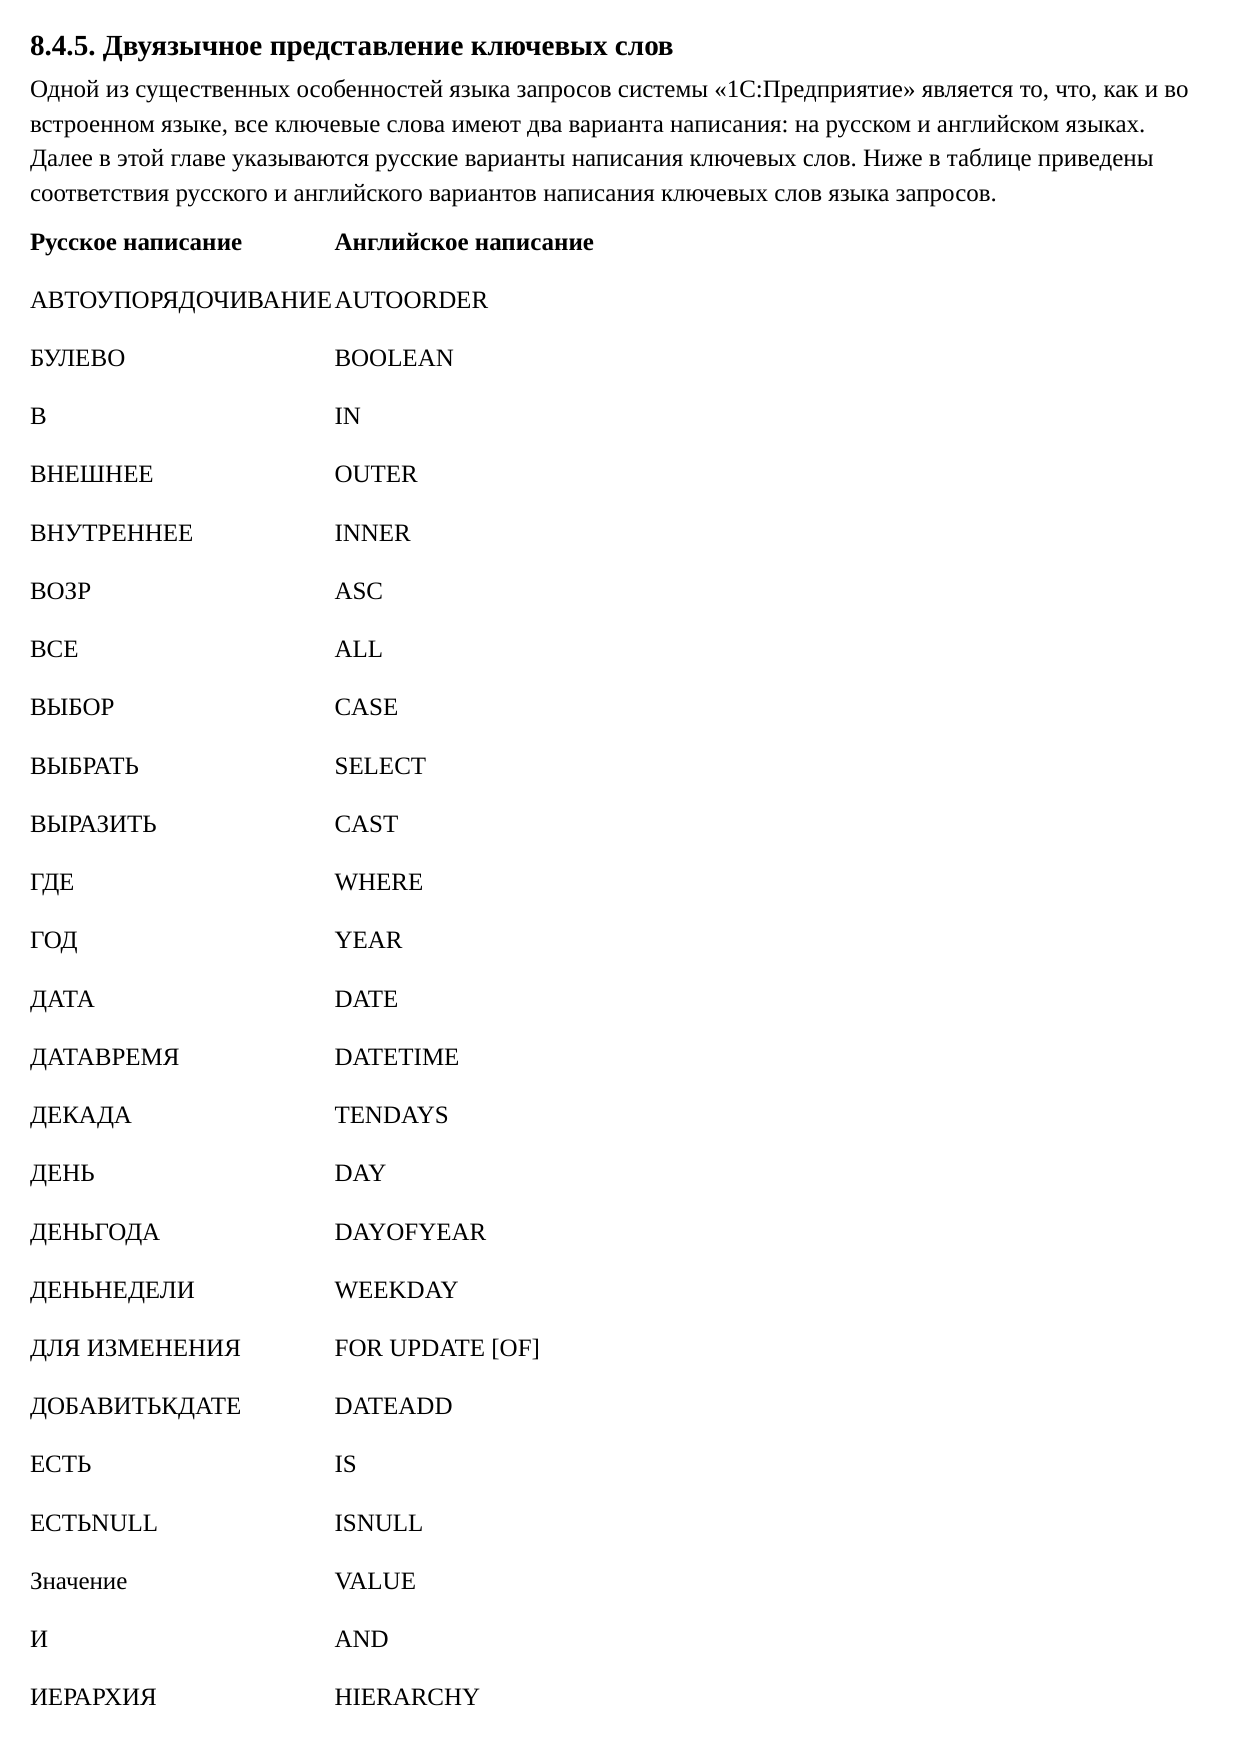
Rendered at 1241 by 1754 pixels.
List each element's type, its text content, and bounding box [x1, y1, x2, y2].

table_cell ВЫРАЗИТЬ [30, 809, 334, 867]
table_cell ГДЕ [30, 867, 334, 925]
table_cell YEAR [334, 925, 595, 984]
table_cell IS [334, 1450, 595, 1508]
table_cell DATEADD [334, 1391, 595, 1449]
table_cell И [30, 1624, 334, 1682]
table_cell WHERE [334, 867, 595, 925]
table_cell INNER [334, 518, 595, 576]
table_cell SELECT [334, 751, 595, 809]
table_cell ДЕНЬНЕДЕЛИ [30, 1275, 334, 1333]
table_cell ДАТАВРЕМЯ [30, 1042, 334, 1100]
table_cell ВСЕ [30, 634, 334, 692]
table_cell ЕСТЬ [30, 1450, 334, 1508]
table_cell ISNULL [334, 1508, 595, 1566]
table_cell TENDAYS [334, 1100, 595, 1158]
table_cell IN [334, 401, 595, 459]
table_cell OUTER [334, 460, 595, 518]
table_cell ДЛЯ ИЗМЕНЕНИЯ [30, 1333, 334, 1391]
table_cell ВНУТРЕННЕЕ [30, 518, 334, 576]
table_cell AND [334, 1624, 595, 1682]
table_cell BOOLEAN [334, 343, 595, 401]
table_cell ДЕНЬ [30, 1158, 334, 1217]
table_cell HIERARCHY [334, 1683, 595, 1711]
table_cell ИЕРАРХИЯ [30, 1683, 334, 1711]
table_cell AUTOORDER [334, 285, 595, 343]
table_cell АВТОУПОРЯДОЧИВАНИЕ [30, 285, 334, 343]
table_cell БУЛЕВО [30, 343, 334, 401]
table_cell CAST [334, 809, 595, 867]
subtitle 8.4.5. Двуязычное представление ключевых слов [30, 28, 1211, 62]
table_cell ВЫБОР [30, 693, 334, 751]
table_cell CASE [334, 693, 595, 751]
table_cell ДЕКАДА [30, 1100, 334, 1158]
table_cell VALUE [334, 1566, 595, 1624]
table_cell ВНЕШНЕЕ [30, 460, 334, 518]
table_cell FOR UPDATE [OF] [334, 1333, 595, 1391]
table_header Английское написание [334, 227, 595, 285]
table_cell ЕСТЬNULL [30, 1508, 334, 1566]
table_cell ГОД [30, 925, 334, 984]
text Одной из существенных особенностей языка запросов системы «1С:Предприятие» является то, что, как и во встроенном языке, все ключевые слова имеют два варианта написания: на русском и английском языках. Далее в этой главе указываются русские варианты написания ключевых слов. Ниже в таблице приведены соответствия русского и английского вариантов написания ключевых слов языка запросов. [30, 74, 1211, 206]
table_cell В [30, 401, 334, 459]
table_cell DATE [334, 984, 595, 1042]
table_cell ASC [334, 576, 595, 634]
table_cell WEEKDAY [334, 1275, 595, 1333]
table_header Русское написание [30, 227, 334, 285]
table_cell ВЫБРАТЬ [30, 751, 334, 809]
table_cell ДОБАВИТЬКДАТЕ [30, 1391, 334, 1449]
table_cell Значение [30, 1566, 334, 1624]
table_cell ВОЗР [30, 576, 334, 634]
table_cell DAY [334, 1158, 595, 1217]
table_cell DATETIME [334, 1042, 595, 1100]
table_cell ДАТА [30, 984, 334, 1042]
table_cell ДЕНЬГОДА [30, 1217, 334, 1275]
table_cell ALL [334, 634, 595, 692]
table_cell DAYOFYEAR [334, 1217, 595, 1275]
